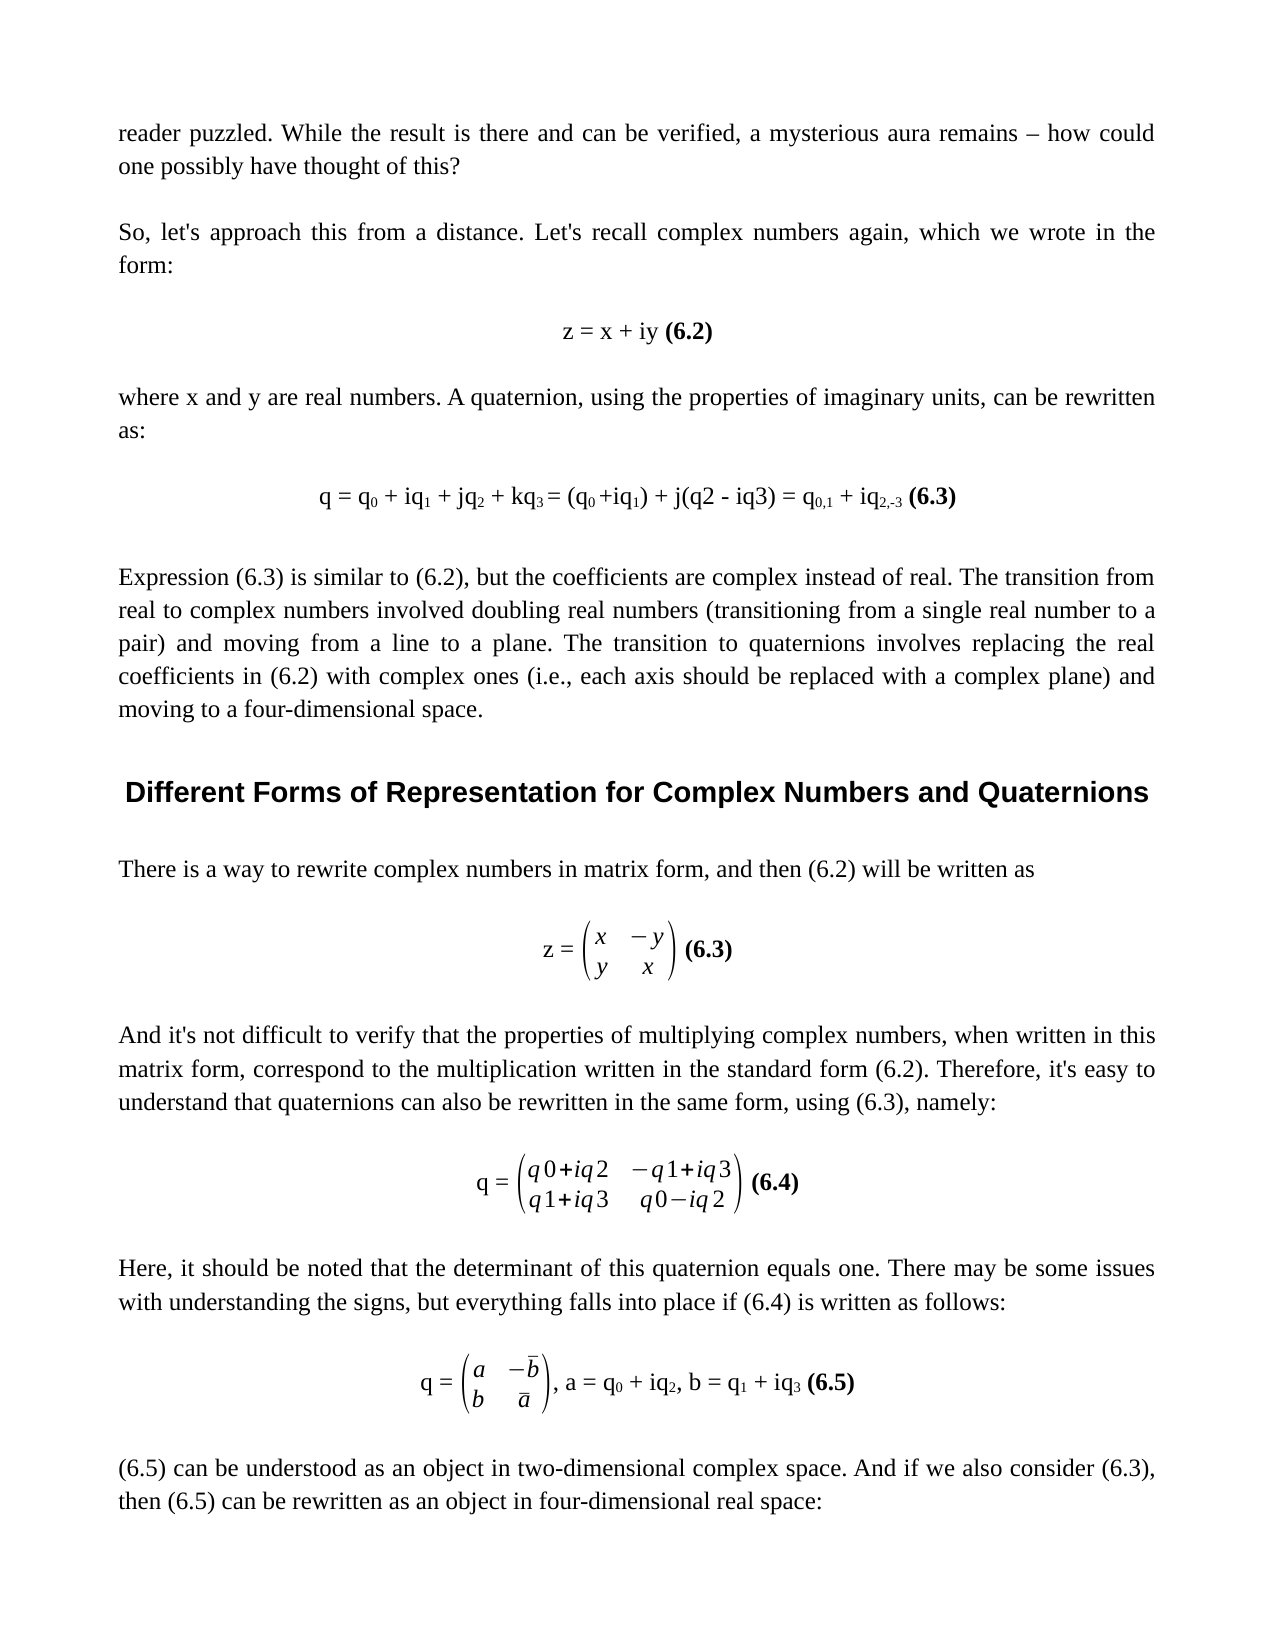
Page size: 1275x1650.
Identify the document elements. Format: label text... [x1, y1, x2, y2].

text q = , a = q0 + iq2, b = q1 + iq3 (6.5) [118, 1353, 1157, 1416]
text where x and y are real numbers. A quaternion, using the properties of imaginary units, can be rewritten as: [118, 382, 1157, 444]
text Expression (6.3) is similar to (6.2), but the coefficients are complex instead of real. The transition from real to complex numbers involved doubling real numbers (transitioning from a single real number to a pair) and moving from a line to a plane. The transition to quaternions involves replacing the real coefficients in (6.2) with complex ones (i.e., each axis should be replaced with a complex plane) and moving to a four-dimensional space. [118, 562, 1157, 723]
text q = q0 + iq1 + jq2 + kq3 = (q0 +iq1) + j(q2 - iq3) = q0,1 + iq2,-3 (6.3) [118, 481, 1157, 510]
text And it's not difficult to verify that the properties of multiplying complex numbers, when written in this matrix form, correspond to the multiplication written in the standard form (6.2). Therefore, it's easy to understand that quaternions can also be rewritten in the same form, using (6.3), namely: [118, 1021, 1157, 1115]
text z = (6.3) [118, 920, 1157, 983]
subtitle Different Forms of Representation for Complex Numbers and Quaternions [118, 775, 1157, 808]
text (6.5) can be understood as an object in two-dimensional complex space. And if we also consider (6.3), then (6.5) can be rewritten as an object in four-dimensional real space: [118, 1453, 1157, 1515]
text There is a way to rewrite complex numbers in matrix form, and then (6.2) will be written as [118, 854, 1157, 882]
text q = (6.4) [118, 1153, 1157, 1216]
text reader puzzled. While the result is there and can be verified, a mysterious aura remains – how could one possibly have thought of this? [118, 118, 1157, 180]
text Here, it should be noted that the determinant of this quaternion equals one. There may be some issues with understanding the signs, but everything falls into place if (6.4) is written as follows: [118, 1253, 1157, 1315]
text So, let's approach this from a distance. Let's recall complex numbers again, which we wrote in the form: [118, 217, 1157, 279]
text z = x + iy (6.2) [118, 316, 1157, 345]
